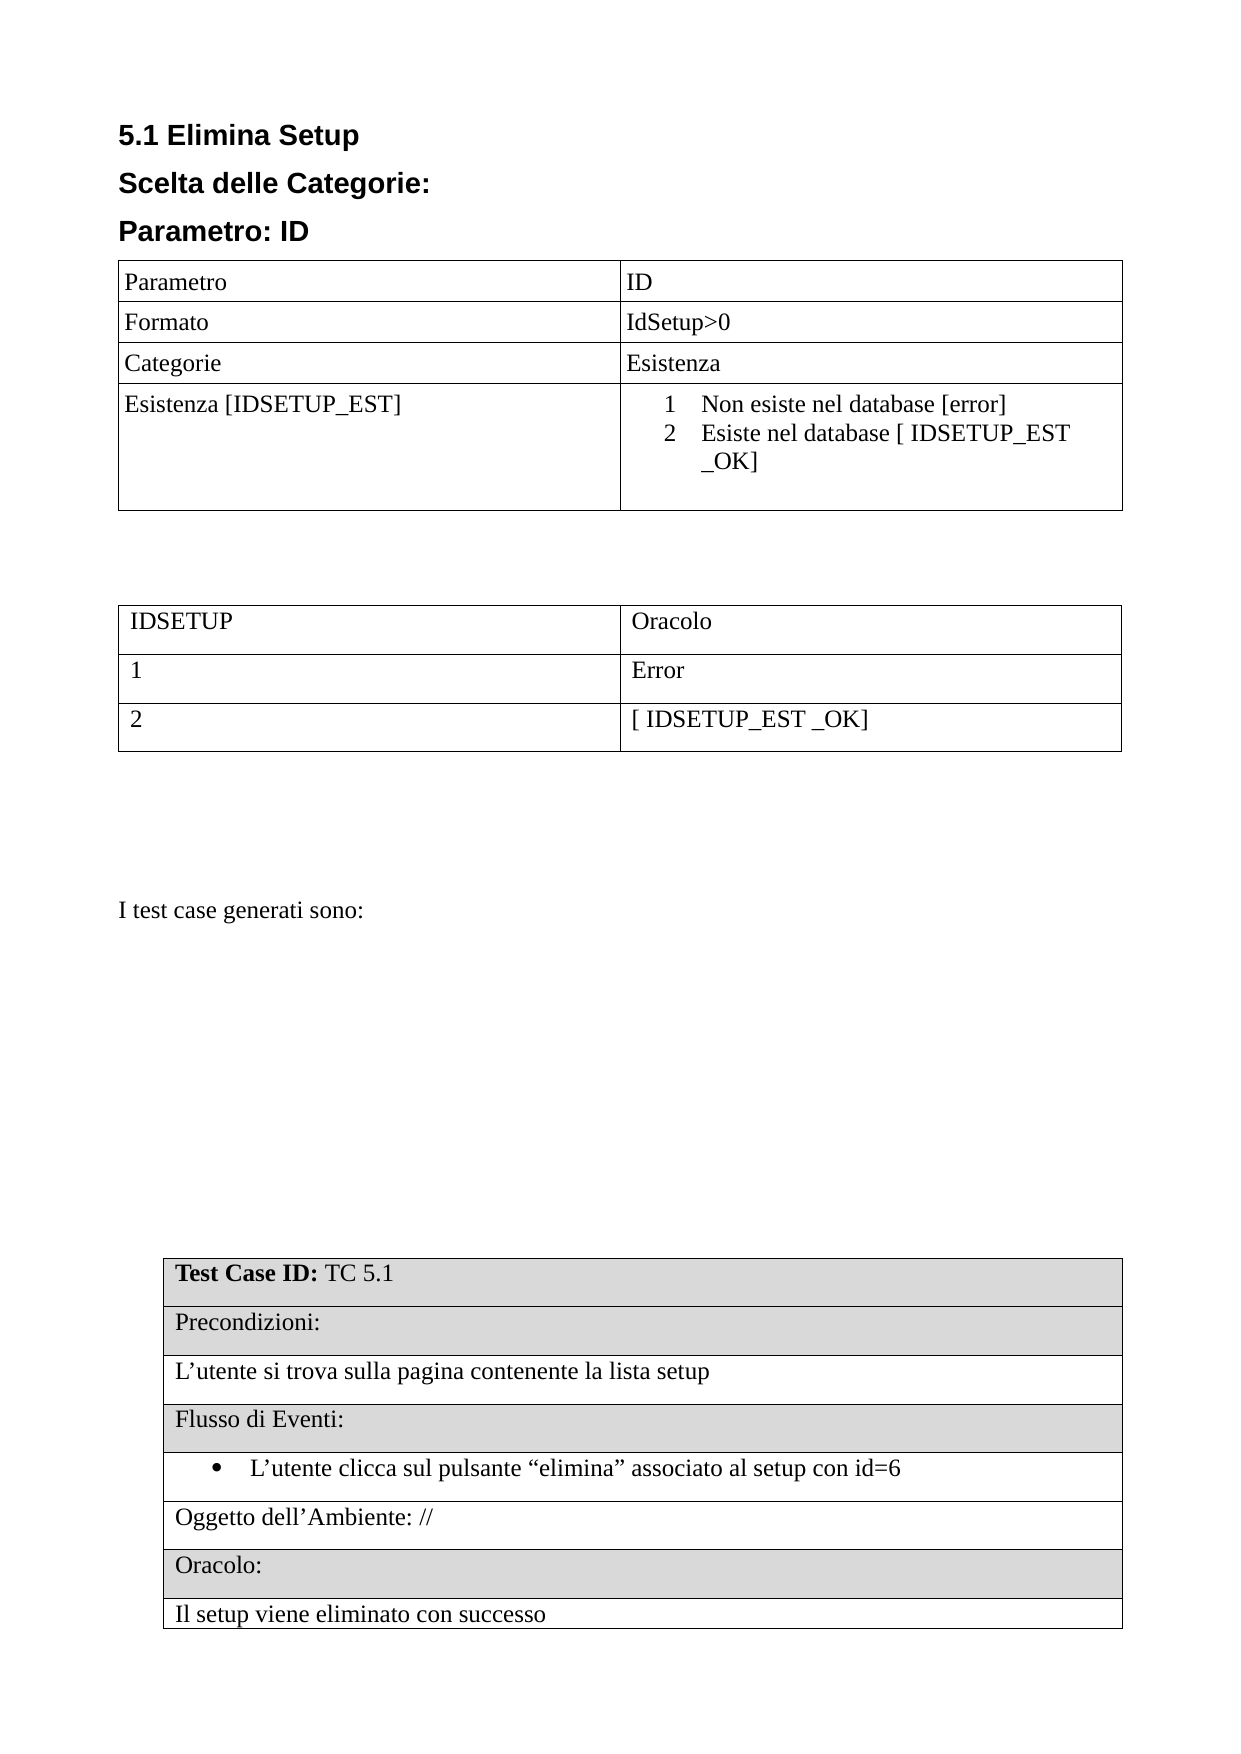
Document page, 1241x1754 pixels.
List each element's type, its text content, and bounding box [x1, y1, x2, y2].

table_cell L’utente si trova sulla pagina contenente la lista setup [164, 1356, 1122, 1403]
table_cell 1 [119, 655, 620, 703]
table_header Test Case ID: TC 5.1 [164, 1259, 1122, 1306]
table_header Oracolo [621, 606, 1121, 654]
table_cell L’utente clicca sul pulsante “elimina” associato al setup con id=6 [164, 1453, 1122, 1501]
table_cell Precondizioni: [164, 1307, 1122, 1355]
table_cell [ IDSETUP_EST _OK] [621, 704, 1121, 751]
subtitle Parametro: ID [118, 214, 1122, 248]
table_header ID [621, 261, 1122, 301]
table_cell Oggetto dell’Ambiente: // [164, 1502, 1122, 1549]
table_cell Il setup viene eliminato con successo [164, 1599, 1122, 1628]
table_cell Oracolo: [164, 1550, 1122, 1598]
table_cell IdSetup>0 [621, 302, 1122, 342]
subtitle 5.1 Elimina Setup [118, 118, 1122, 152]
table_cell Error [621, 655, 1121, 703]
table_cell Non esiste nel database [error] Esiste nel database [ IDSETUP_EST _OK] [621, 384, 1122, 509]
table_cell Categorie [119, 343, 620, 383]
text I test case generati sono: [118, 895, 1122, 924]
table_cell Formato [119, 302, 620, 342]
table_header IDSETUP [119, 606, 620, 654]
table_cell Flusso di Eventi: [164, 1405, 1122, 1452]
table_cell Esistenza [621, 343, 1122, 383]
table_cell 2 [119, 704, 620, 751]
table_cell Esistenza [IDSETUP_EST] [119, 384, 620, 509]
subtitle Scelta delle Categorie: [118, 166, 1122, 200]
table_header Parametro [119, 261, 620, 301]
